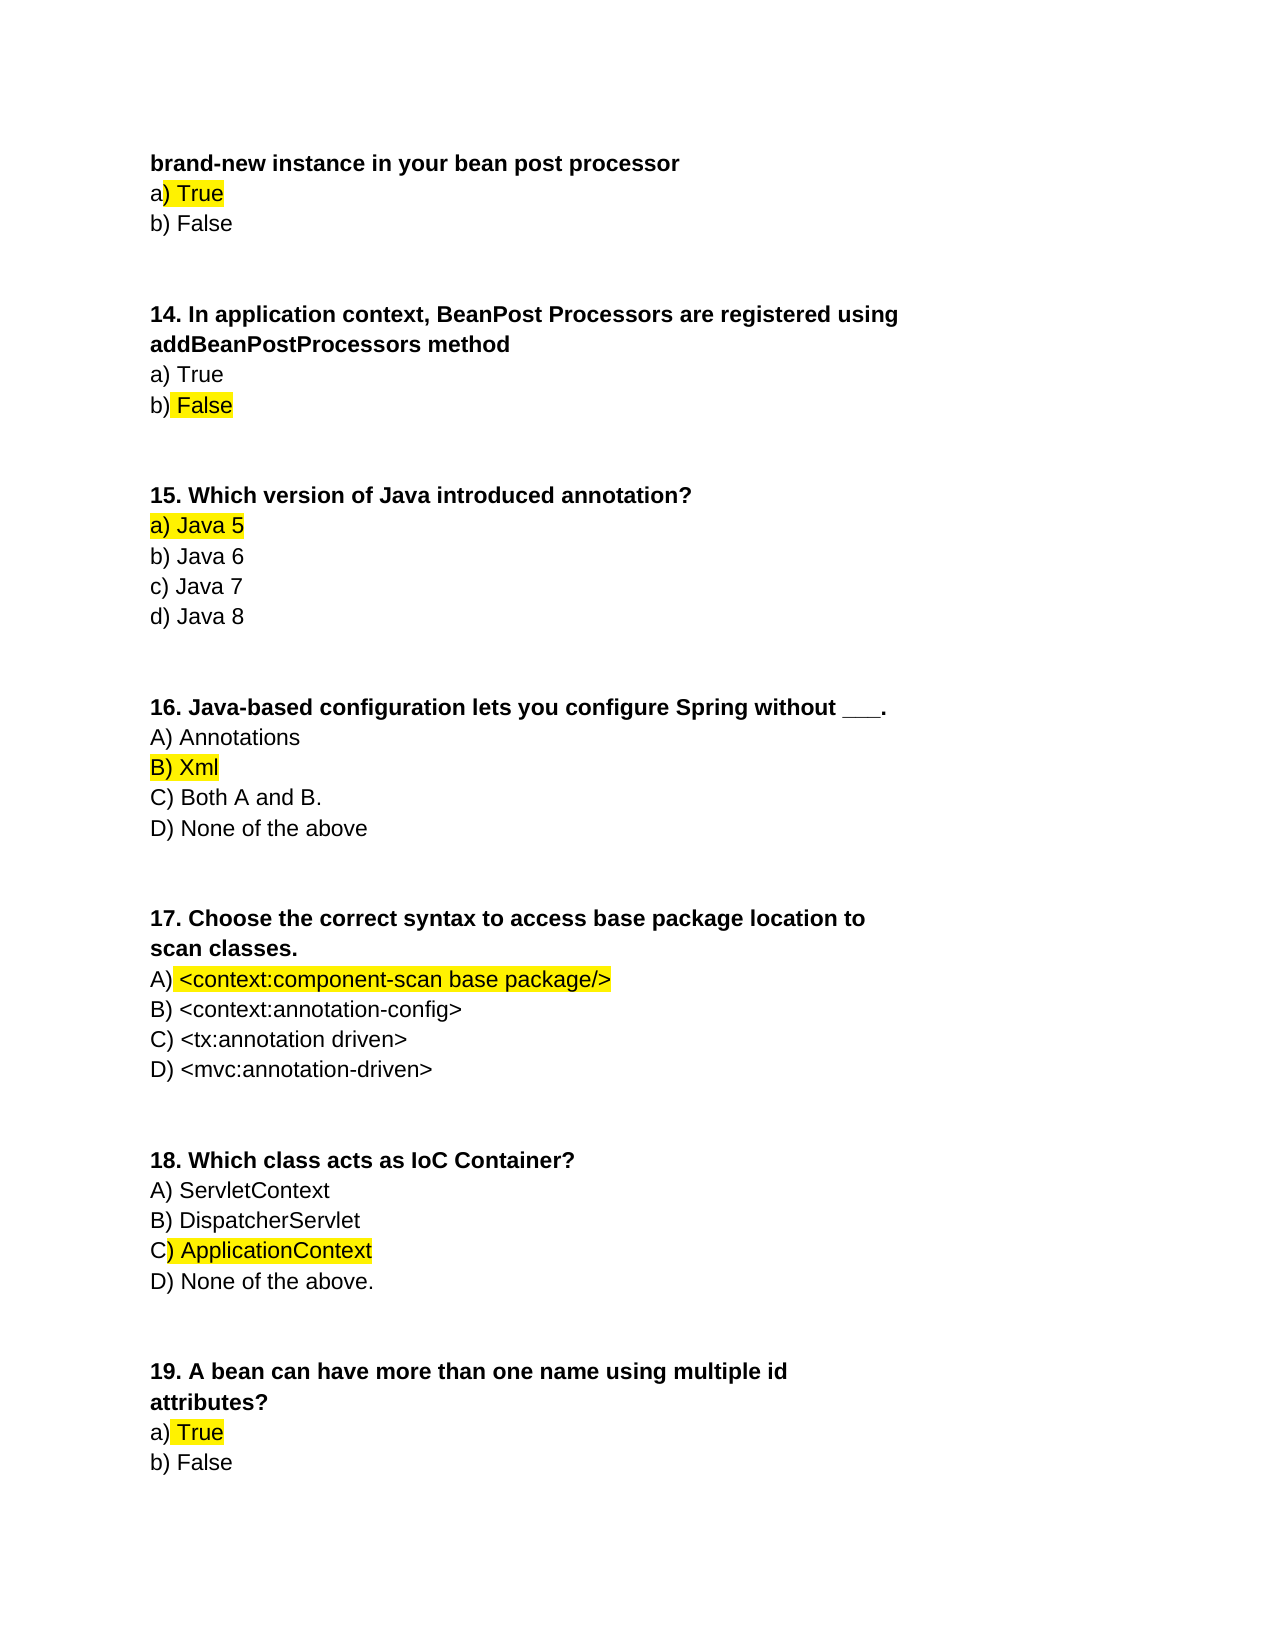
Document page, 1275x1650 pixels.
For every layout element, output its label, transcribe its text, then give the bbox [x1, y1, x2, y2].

text 15. Which version of Java introduced annotation? [150, 482, 1125, 509]
text addBeanPostProcessors method [150, 331, 1125, 358]
text A) Annotations [150, 724, 1125, 750]
text C) <tx:annotation driven> [150, 1026, 1125, 1052]
text D) None of the above. [150, 1268, 1125, 1294]
text d) Java 8 [150, 603, 1125, 629]
text 18. Which class acts as IoC Container? [150, 1147, 1125, 1173]
text brand-new instance in your bean post processor [150, 150, 1125, 176]
text b) False [150, 210, 1125, 237]
text D) <mvc:annotation-driven> [150, 1056, 1125, 1083]
text a) Java 5 [150, 512, 1125, 539]
text B) DispatcherServlet [150, 1207, 1125, 1234]
text B) <context:annotation-config> [150, 996, 1125, 1022]
text 16. Java-based configuration lets you configure Spring without ___. [150, 694, 1125, 720]
text b) False [150, 1449, 1125, 1475]
text a) True [150, 1419, 1125, 1445]
text scan classes. [150, 935, 1125, 962]
text a) True [150, 361, 1125, 388]
text D) None of the above [150, 814, 1125, 841]
text 17. Choose the correct syntax to access base package location to [150, 905, 1125, 932]
text A) <context:component-scan base package/> [150, 966, 1125, 992]
text C) Both A and B. [150, 784, 1125, 811]
text c) Java 7 [150, 573, 1125, 599]
text a) True [150, 180, 1125, 207]
text b) False [150, 392, 1125, 418]
text 14. In application context, BeanPost Processors are registered using [150, 301, 1125, 327]
text b) Java 6 [150, 543, 1125, 569]
text B) Xml [150, 754, 1125, 781]
text A) ServletContext [150, 1177, 1125, 1203]
text 19. A bean can have more than one name using multiple id [150, 1358, 1125, 1385]
text attributes? [150, 1388, 1125, 1415]
text C) ApplicationContext [150, 1237, 1125, 1264]
